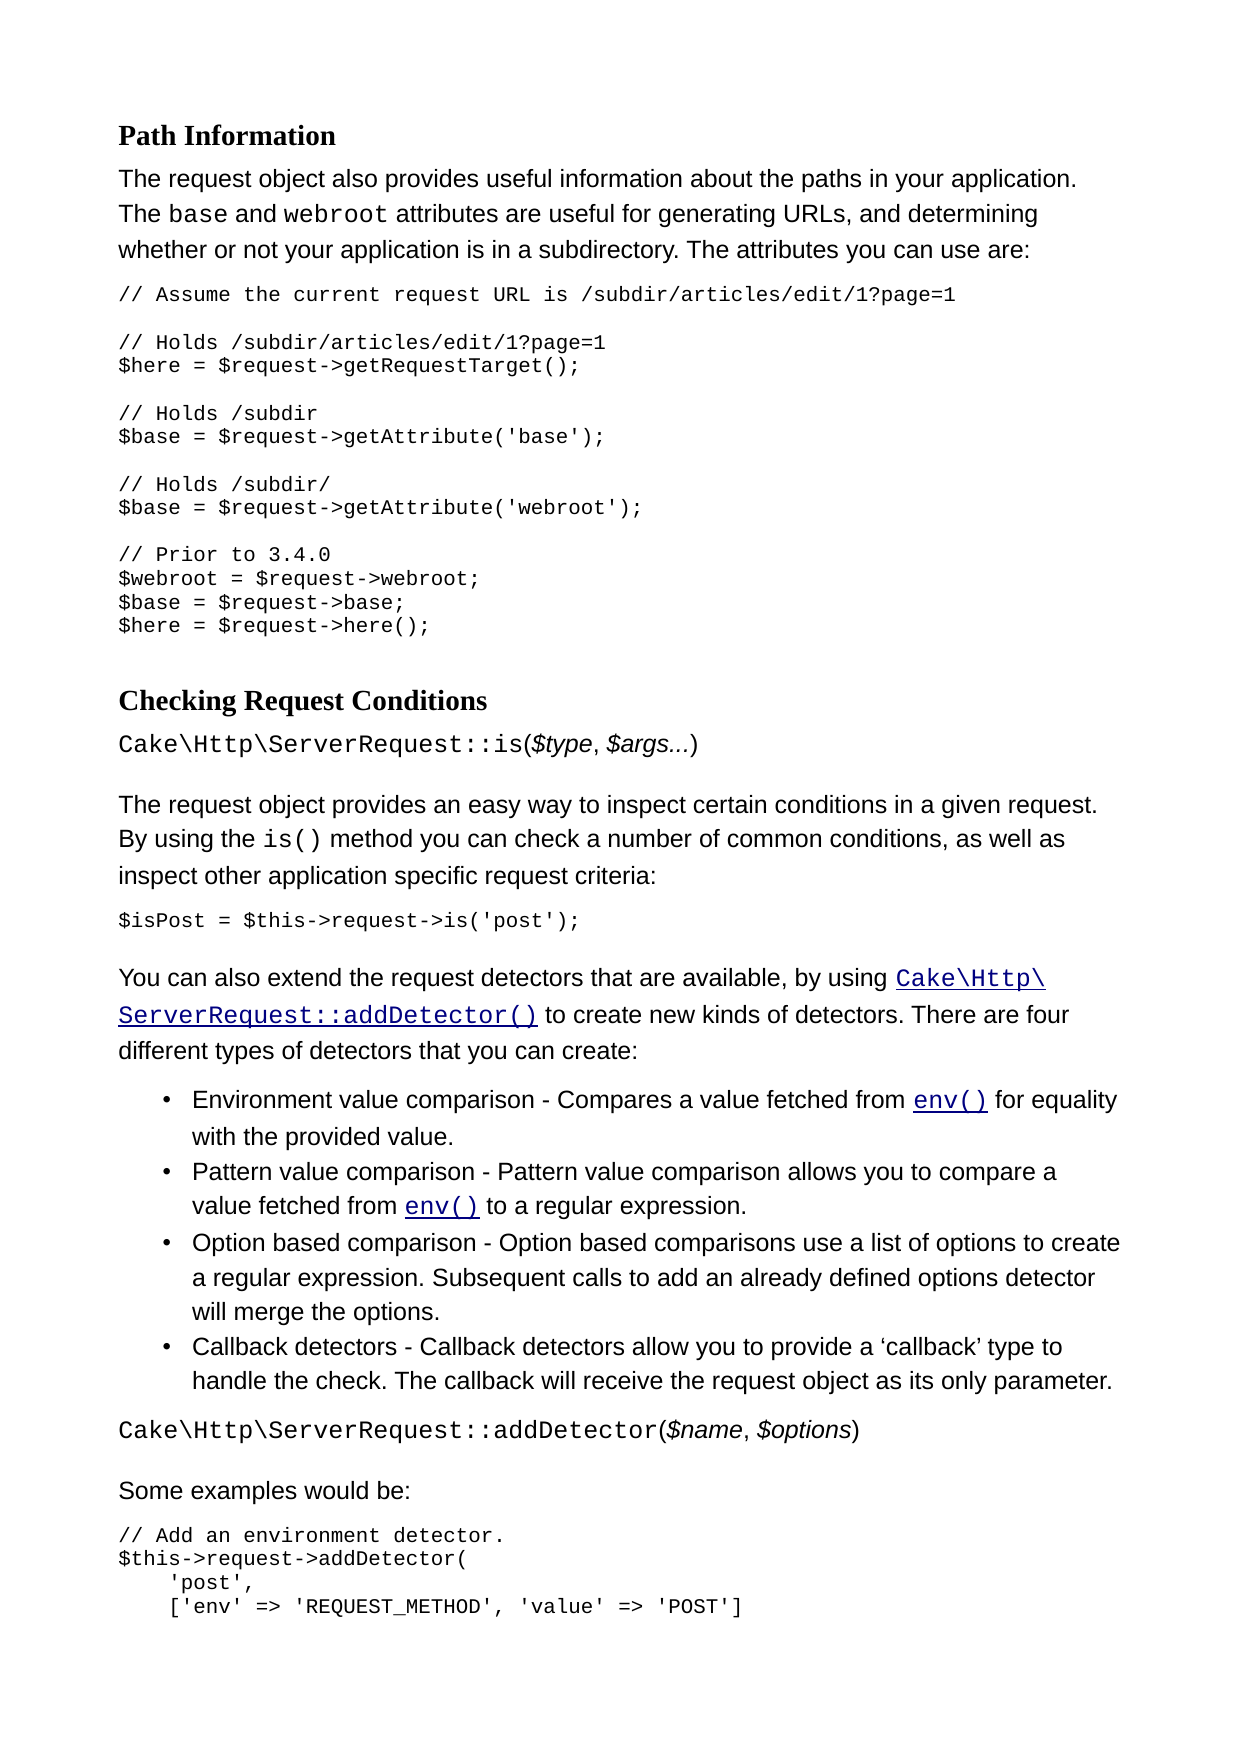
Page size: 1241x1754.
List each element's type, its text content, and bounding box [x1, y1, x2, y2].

list Environment value comparison - Compares a value fetched from env() for equality with the provided value. [162, 1085, 1122, 1151]
text // Assume the current request URL is /subdir/articles/edit/1?page=1 [118, 284, 1122, 308]
subtitle Cake\Http\ServerRequest::is($type, $args...) [118, 729, 1122, 760]
list Callback detectors - Callback detectors allow you to provide a ‘callback’ type to handle the check. The callback will receive the request object as its only parameter. [162, 1332, 1122, 1395]
text The request object also provides useful information about the paths in your application. The base and webroot attributes are useful for generating URLs, and determining whether or not your application is in a subdirectory. The attributes you can use are: [118, 164, 1122, 264]
text You can also extend the request detectors that are available, by using Cake\Http\ServerRequest::addDetector() to create new kinds of detectors. There are four different types of detectors that you can create: [118, 963, 1122, 1065]
text $this->request->addDetector( [118, 1548, 1122, 1572]
text // Holds /subdir/articles/edit/1?page=1 [118, 332, 1122, 355]
text // Prior to 3.4.0 [118, 544, 1122, 568]
text 'post', [118, 1572, 1122, 1596]
text // Holds /subdir/ [118, 473, 1122, 497]
text $base = $request->getAttribute('base'); [118, 426, 1122, 450]
list Pattern value comparison - Pattern value comparison allows you to compare a value fetched from env() to a regular expression. [162, 1156, 1122, 1222]
list Option based comparison - Option based comparisons use a list of options to create a regular expression. Subsequent calls to add an already defined options detector will merge the options. [162, 1228, 1122, 1326]
text $isPost = $this->request->is('post'); [118, 910, 1122, 933]
subtitle Checking Request Conditions [118, 683, 1122, 717]
text // Holds /subdir [118, 403, 1122, 426]
text ['env' => 'REQUEST_METHOD', 'value' => 'POST'] [118, 1596, 1122, 1619]
text $here = $request->here(); [118, 615, 1122, 639]
text $here = $request->getRequestTarget(); [118, 355, 1122, 379]
text $base = $request->getAttribute('webroot'); [118, 497, 1122, 521]
subtitle Path Information [118, 118, 1122, 152]
text $webroot = $request->webroot; [118, 568, 1122, 592]
subtitle Cake\Http\ServerRequest::addDetector($name, $options) [118, 1415, 1122, 1446]
text $base = $request->base; [118, 592, 1122, 615]
text The request object provides an easy way to inspect certain conditions in a given request. By using the is() method you can check a number of common conditions, as well as inspect other application specific request criteria: [118, 789, 1122, 889]
text // Add an environment detector. [118, 1525, 1122, 1548]
text Some examples would be: [118, 1476, 1122, 1504]
